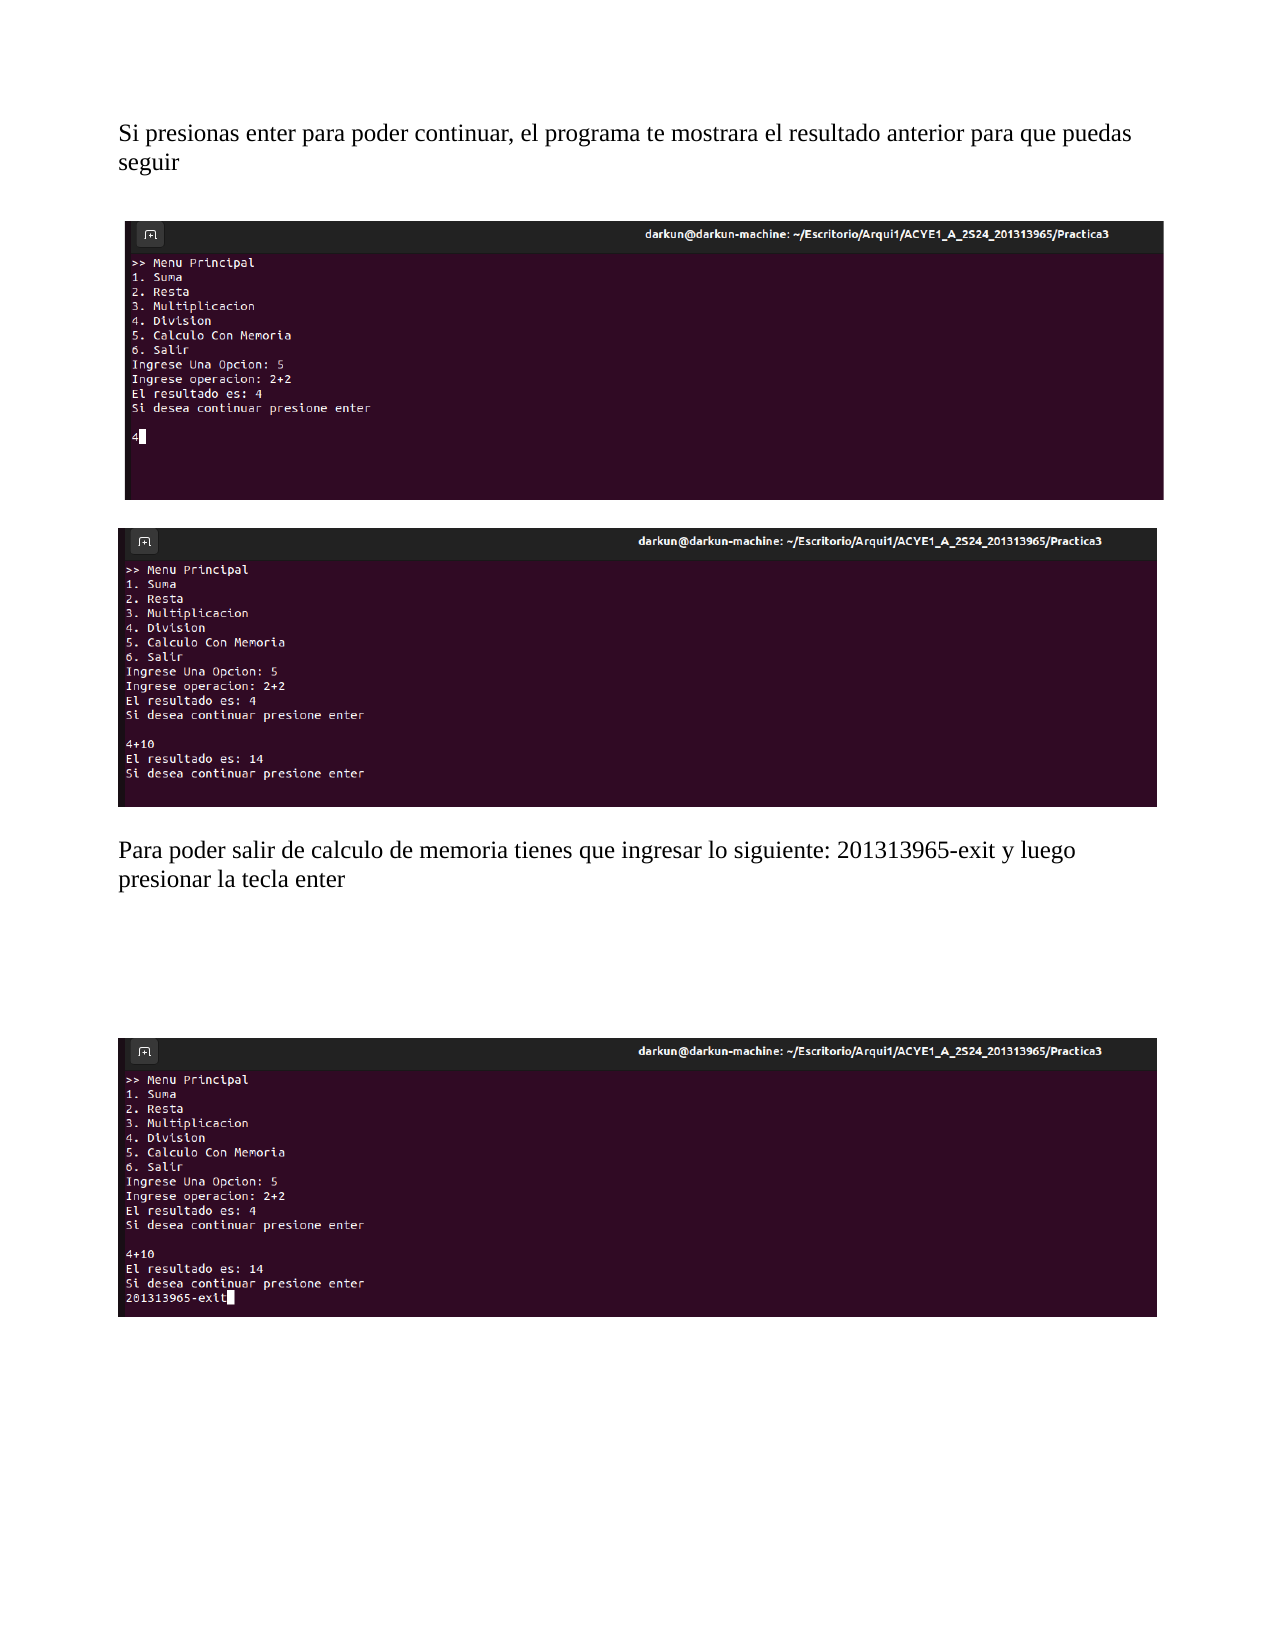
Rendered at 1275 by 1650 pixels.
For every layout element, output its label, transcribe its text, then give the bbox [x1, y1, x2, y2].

picture [118, 1038, 1157, 1317]
text Para poder salir de calculo de memoria tienes que ingresar lo siguiente: 201313965-exit y luego presionar la tecla enter [118, 836, 1157, 893]
picture [118, 528, 1157, 807]
picture [124, 221, 1164, 500]
text Si presionas enter para poder continuar, el programa te mostrara el resultado anterior para que puedas seguir [118, 118, 1157, 176]
